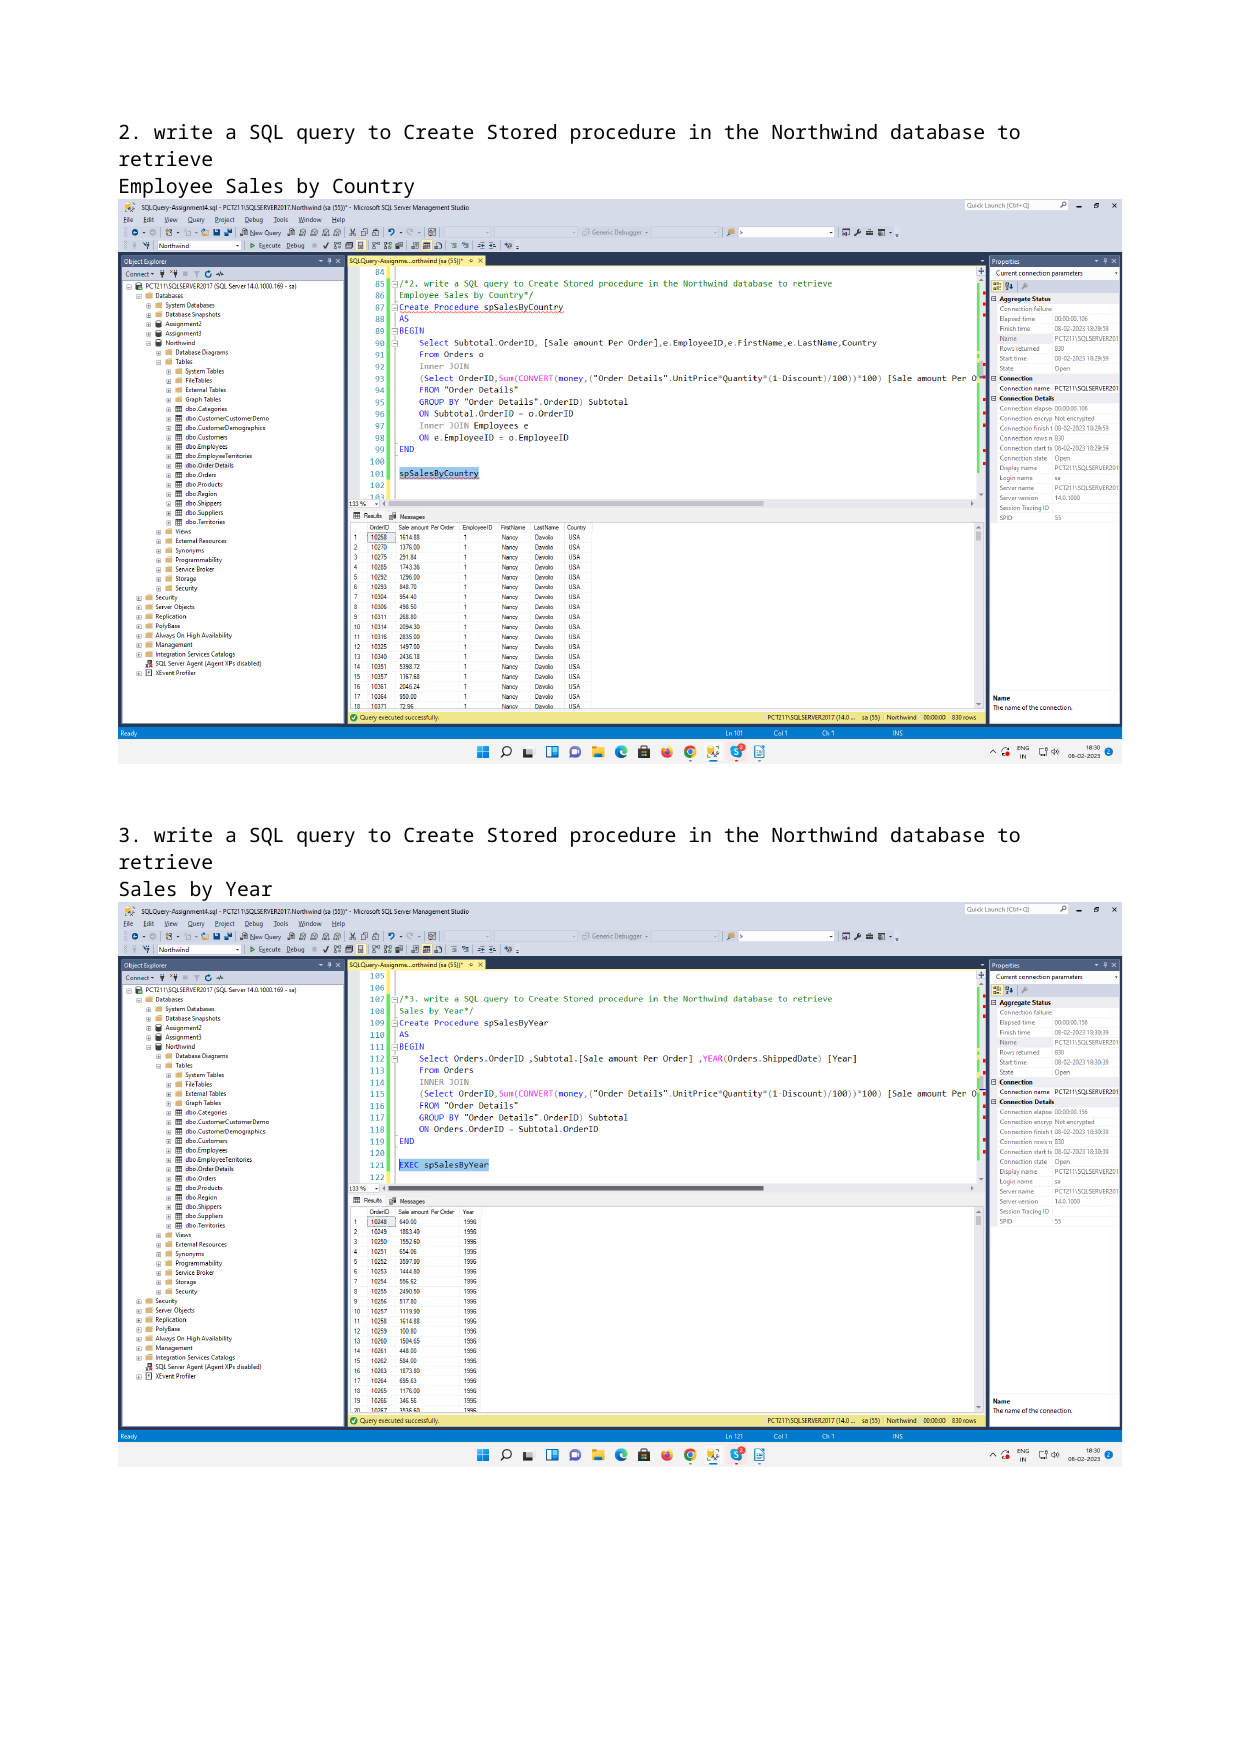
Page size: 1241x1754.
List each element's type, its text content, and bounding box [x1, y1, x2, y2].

picture [118, 902, 1123, 1467]
text 3. write a SQL query to Create Stored procedure in the Northwind database to retrieve [118, 821, 1122, 875]
picture [118, 199, 1123, 764]
text 2. write a SQL query to Create Stored procedure in the Northwind database to retrieve [118, 118, 1122, 172]
text Employee Sales by Country [118, 172, 1122, 199]
text Sales by Year [118, 875, 1122, 902]
